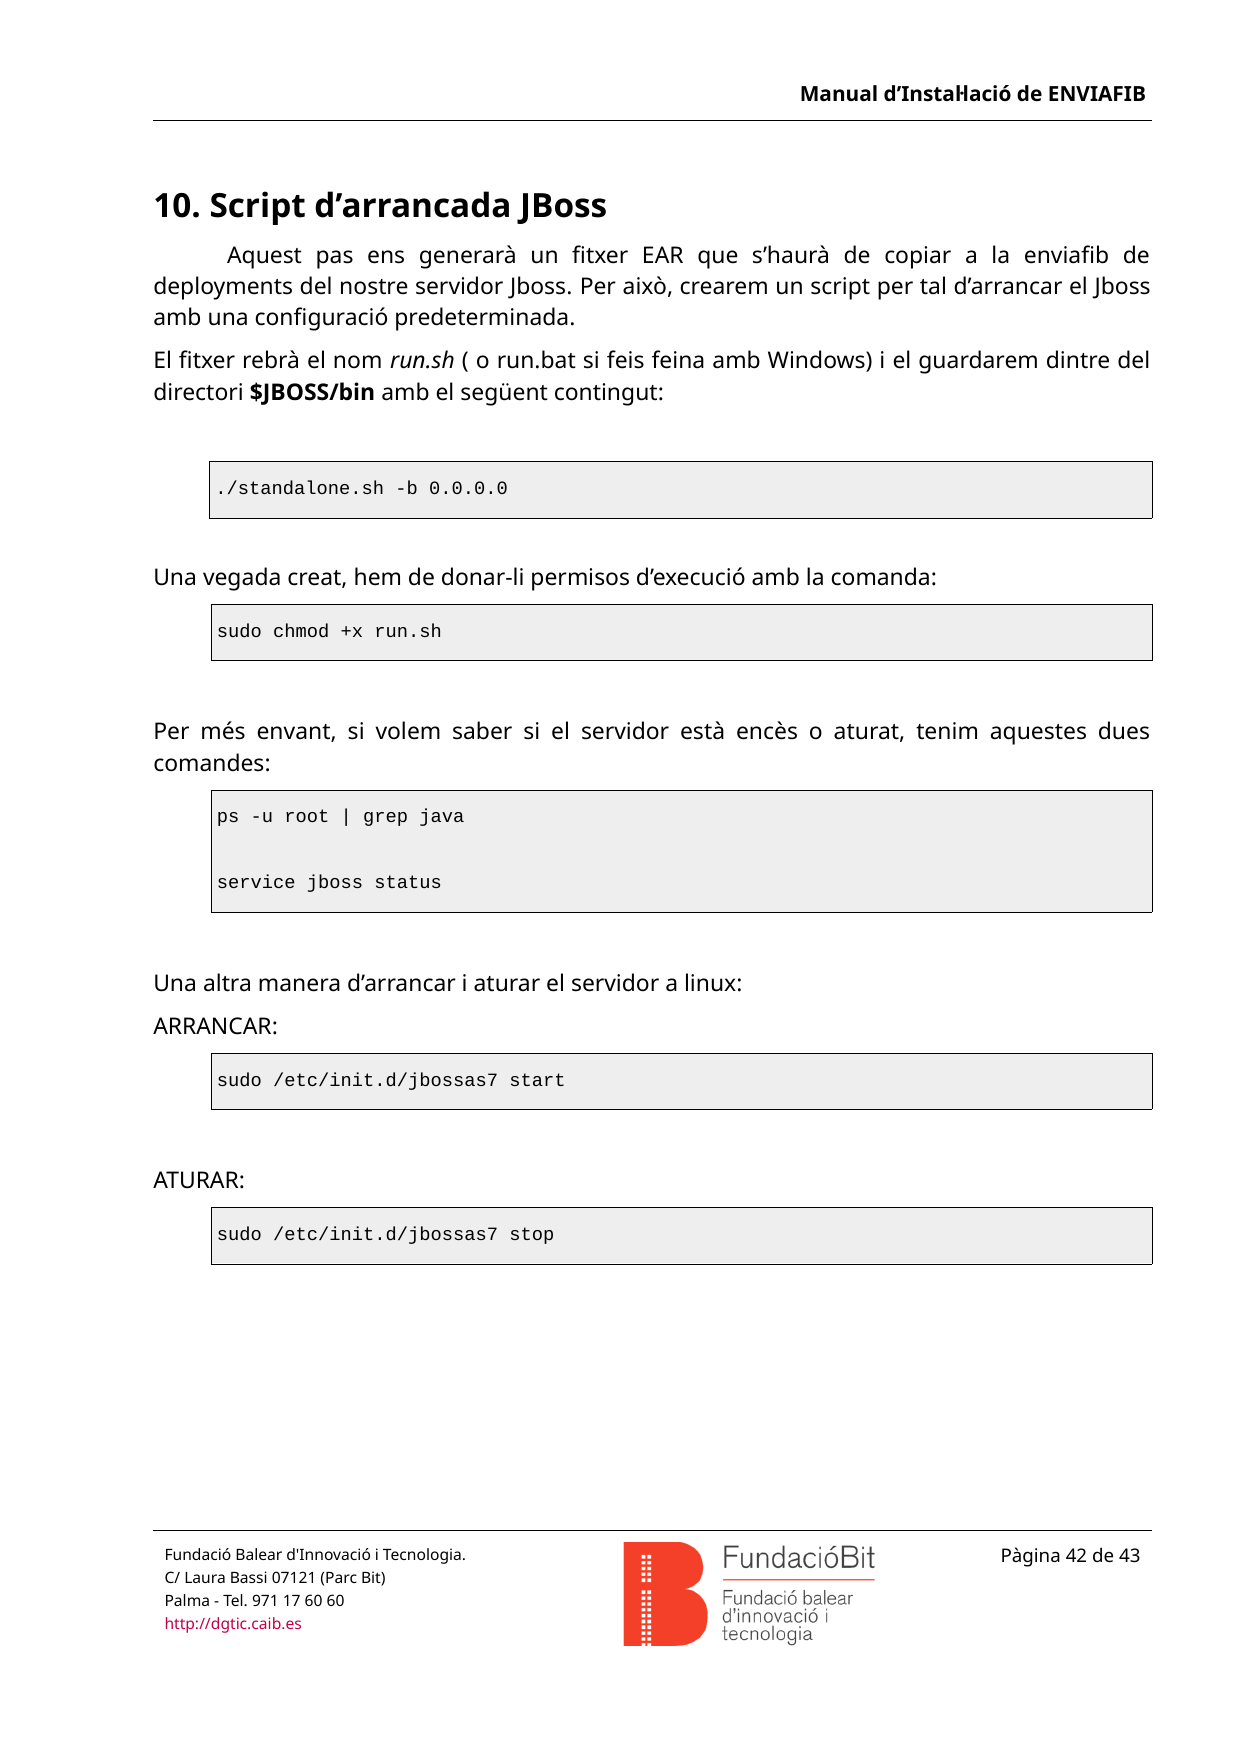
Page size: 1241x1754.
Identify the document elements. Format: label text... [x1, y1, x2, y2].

text Una vegada creat, hem de donar-li permisos d’execució amb la comanda: [153, 530, 1152, 592]
table_header sudo /etc/init.d/jbossas7 stop [212, 1208, 1152, 1263]
table_header ps -u root | grep java service jboss status [212, 791, 1152, 912]
table_header sudo /etc/init.d/jbossas7 start [212, 1054, 1152, 1109]
subtitle Script d’arrancada JBoss [153, 181, 1152, 227]
text ARRANCAR: [153, 1010, 1152, 1041]
text Per més envant, si volem saber si el servidor està encès o aturat, tenim aquestes dues comandes: [153, 715, 1152, 778]
table_header ./standalone.sh -b 0.0.0.0 [210, 462, 1152, 518]
table_header sudo chmod +x run.sh [212, 605, 1152, 660]
text Una altra manera d’arrancar i aturar el servidor a linux: [153, 967, 1152, 998]
picture [623, 1542, 875, 1646]
text Aquest pas ens generarà un fitxer EAR que s’haurà de copiar a la enviafib de deployments del nostre servidor Jboss. Per això, crearem un script per tal d’arrancar el Jboss amb una configuració predeterminada. [153, 239, 1152, 332]
text ATURAR: [153, 1164, 1152, 1195]
text El fitxer rebrà el nom run.sh ( o run.bat si feis feina amb Windows) i el guardarem dintre del directori $JBOSS/bin amb el següent contingut: [153, 344, 1152, 407]
